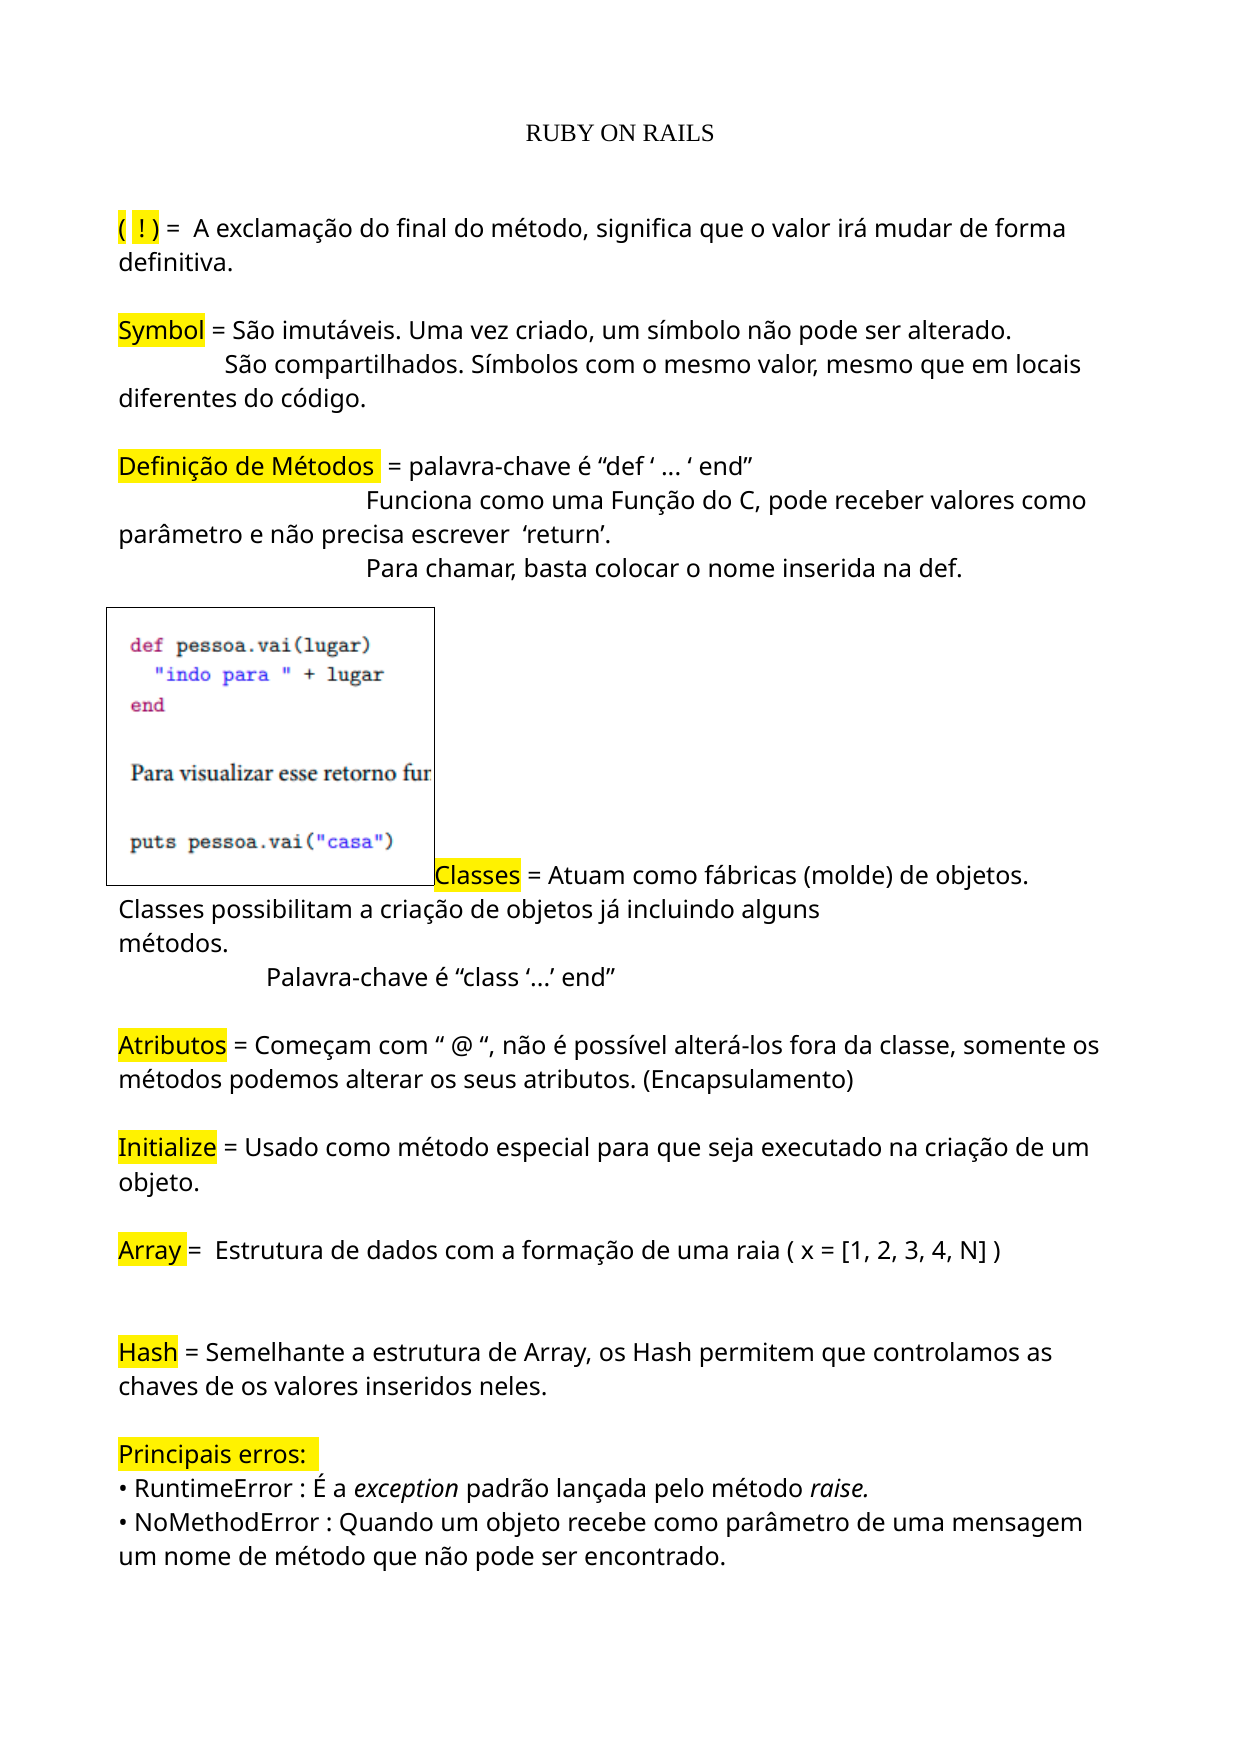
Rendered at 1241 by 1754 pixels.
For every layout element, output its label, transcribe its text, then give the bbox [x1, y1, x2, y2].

text Hash = Semelhante a estrutura de Array, os Hash permitem que controlamos as chaves de os valores inseridos neles. [118, 1334, 1122, 1403]
text São compartilhados. Símbolos com o mesmo valor, mesmo que em locais diferentes do código. [118, 347, 1122, 415]
text • RuntimeError : É a exception padrão lançada pelo método raise. [118, 1471, 1122, 1505]
text Atributos = Começam com “ @ “, não é possível alterá-los fora da classe, somente os métodos podemos alterar os seus atributos. (Encapsulamento) [118, 1028, 1122, 1096]
text Classes = Atuam como fábricas (molde) de objetos. Classes possibilitam a criação de objetos já incluindo alguns [118, 858, 1122, 926]
text Definição de Métodos = palavra-chave é “def ‘ ... ‘ end” [118, 449, 1122, 483]
text ( ! ) = A exclamação do final do método, significa que o valor irá mudar de forma definitiva. [118, 210, 1122, 278]
text Funciona como uma Função do C, pode receber valores como parâmetro e não precisa escrever ‘return’. [118, 483, 1122, 551]
text Principais erros: [118, 1437, 1122, 1471]
text • NoMethodError : Quando um objeto recebe como parâmetro de uma mensagem um nome de método que não pode ser encontrado. [118, 1505, 1122, 1573]
text Array = Estrutura de dados com a formação de uma raia ( x = [1, 2, 3, 4, N] ) [118, 1232, 1122, 1266]
text Symbol = São imutáveis. Uma vez criado, um símbolo não pode ser alterado. [118, 313, 1122, 347]
text Palavra-chave é “class ‘...’ end” [118, 960, 1122, 994]
text métodos. [118, 926, 1122, 960]
text Initialize = Usado como método especial para que seja executado na criação de um objeto. [118, 1130, 1122, 1198]
text Para chamar, basta colocar o nome inserida na def. [118, 551, 1122, 585]
picture [109, 609, 432, 882]
